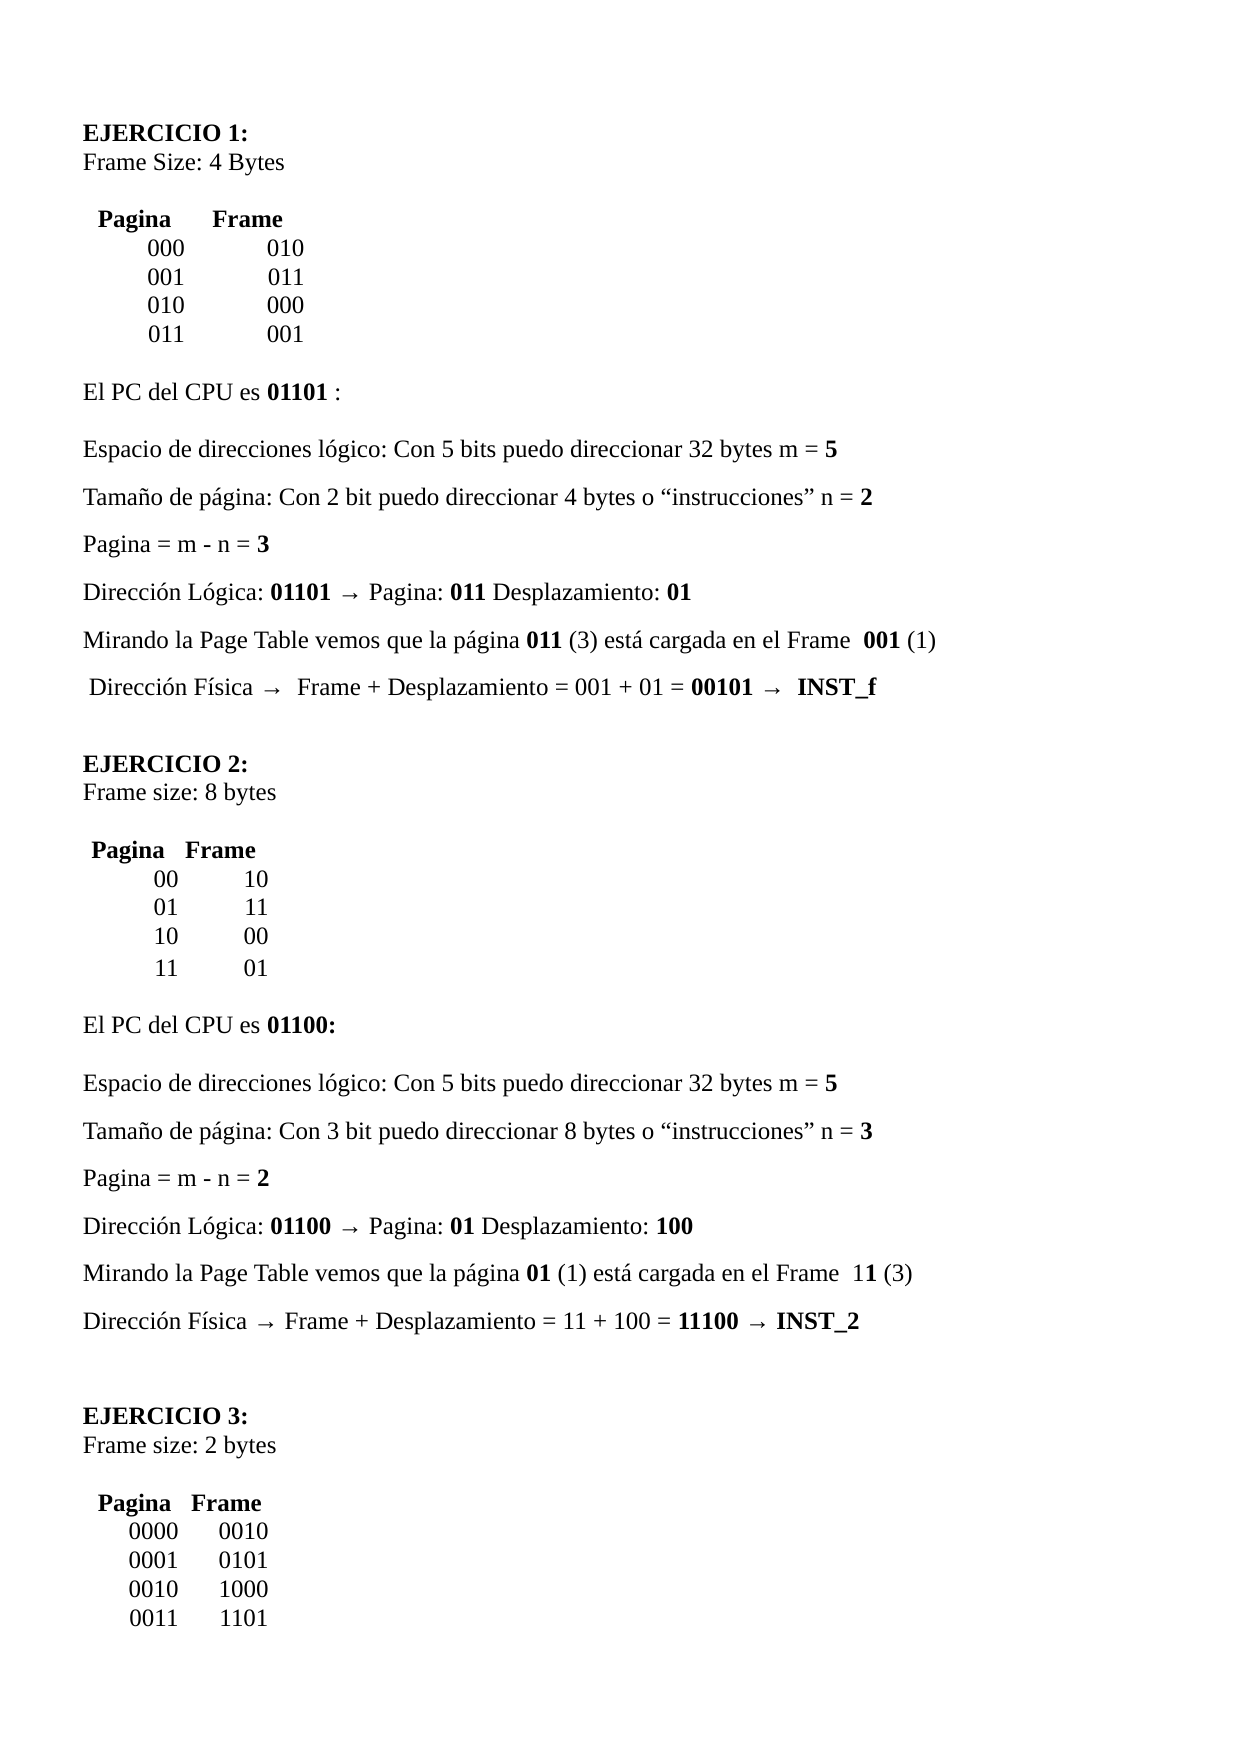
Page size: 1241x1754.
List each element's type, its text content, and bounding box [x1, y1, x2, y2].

text El PC del CPU es 01100: [83, 1011, 1122, 1039]
table_cell 10 [181, 864, 271, 892]
table_cell 0001 [88, 1545, 181, 1574]
table_cell 001 [188, 319, 307, 348]
text EJERCICIO 1: [83, 118, 1122, 147]
table_header Pagina [88, 1488, 181, 1516]
table_cell 011 [188, 262, 307, 291]
text Pagina = m - n = 2 [83, 1163, 1122, 1192]
table_header Pagina [81, 204, 187, 233]
text Dirección Física → Frame + Desplazamiento = 001 + 01 = 00101 → INST_f [89, 672, 1122, 701]
table_cell 1101 [181, 1603, 271, 1631]
text Frame size: 8 bytes [83, 777, 1122, 806]
table_cell 01 [181, 950, 271, 982]
table_cell 00 [86, 864, 181, 892]
text Dirección Física → Frame + Desplazamiento = 11 + 100 = 11100 → INST_2 [83, 1306, 1122, 1335]
text El PC del CPU es 01101 : [83, 377, 1122, 406]
table_cell 0101 [181, 1545, 271, 1574]
text EJERCICIO 3: [83, 1401, 1122, 1430]
table_cell 00 [181, 921, 271, 950]
text Frame size: 2 bytes [83, 1430, 1122, 1459]
table_cell 1000 [181, 1574, 271, 1603]
table_header Frame [188, 204, 307, 233]
text Dirección Lógica: 01100 → Pagina: 01 Desplazamiento: 100 [83, 1211, 1122, 1240]
text EJERCICIO 2: [83, 749, 1122, 777]
table_cell 011 [81, 319, 187, 348]
text Tamaño de página: Con 3 bit puedo direccionar 8 bytes o “instrucciones” n = 3 [83, 1116, 1122, 1144]
text Pagina = m - n = 3 [83, 529, 1122, 558]
table_cell 0010 [181, 1516, 271, 1545]
table_cell 11 [181, 893, 271, 921]
table_header Frame [181, 1488, 271, 1516]
table_cell 0000 [88, 1516, 181, 1545]
table_cell 10 [86, 921, 181, 950]
table_cell 010 [81, 291, 187, 319]
table_cell 0010 [88, 1574, 181, 1603]
table_cell 000 [188, 291, 307, 319]
table_cell 010 [188, 233, 307, 262]
text Tamaño de página: Con 2 bit puedo direccionar 4 bytes o “instrucciones” n = 2 [83, 482, 1122, 511]
table_cell 0011 [88, 1603, 181, 1631]
text Espacio de direcciones lógico: Con 5 bits puedo direccionar 32 bytes m = 5 [83, 1068, 1122, 1097]
text Dirección Lógica: 01101 → Pagina: 011 Desplazamiento: 01 [83, 577, 1122, 606]
table_cell 001 [81, 262, 187, 291]
table_header Pagina [86, 835, 181, 864]
text Mirando la Page Table vemos que la página 01 (1) está cargada en el Frame 11 (3) [83, 1258, 1122, 1287]
text Mirando la Page Table vemos que la página 011 (3) está cargada en el Frame 001 (1) [83, 625, 1122, 653]
table_cell 000 [81, 233, 187, 262]
table_cell 01 [86, 893, 181, 921]
text Frame Size: 4 Bytes [83, 147, 1122, 176]
table_cell 11 [86, 950, 181, 982]
table_header Frame [181, 835, 271, 864]
text Espacio de direcciones lógico: Con 5 bits puedo direccionar 32 bytes m = 5 [83, 434, 1122, 463]
